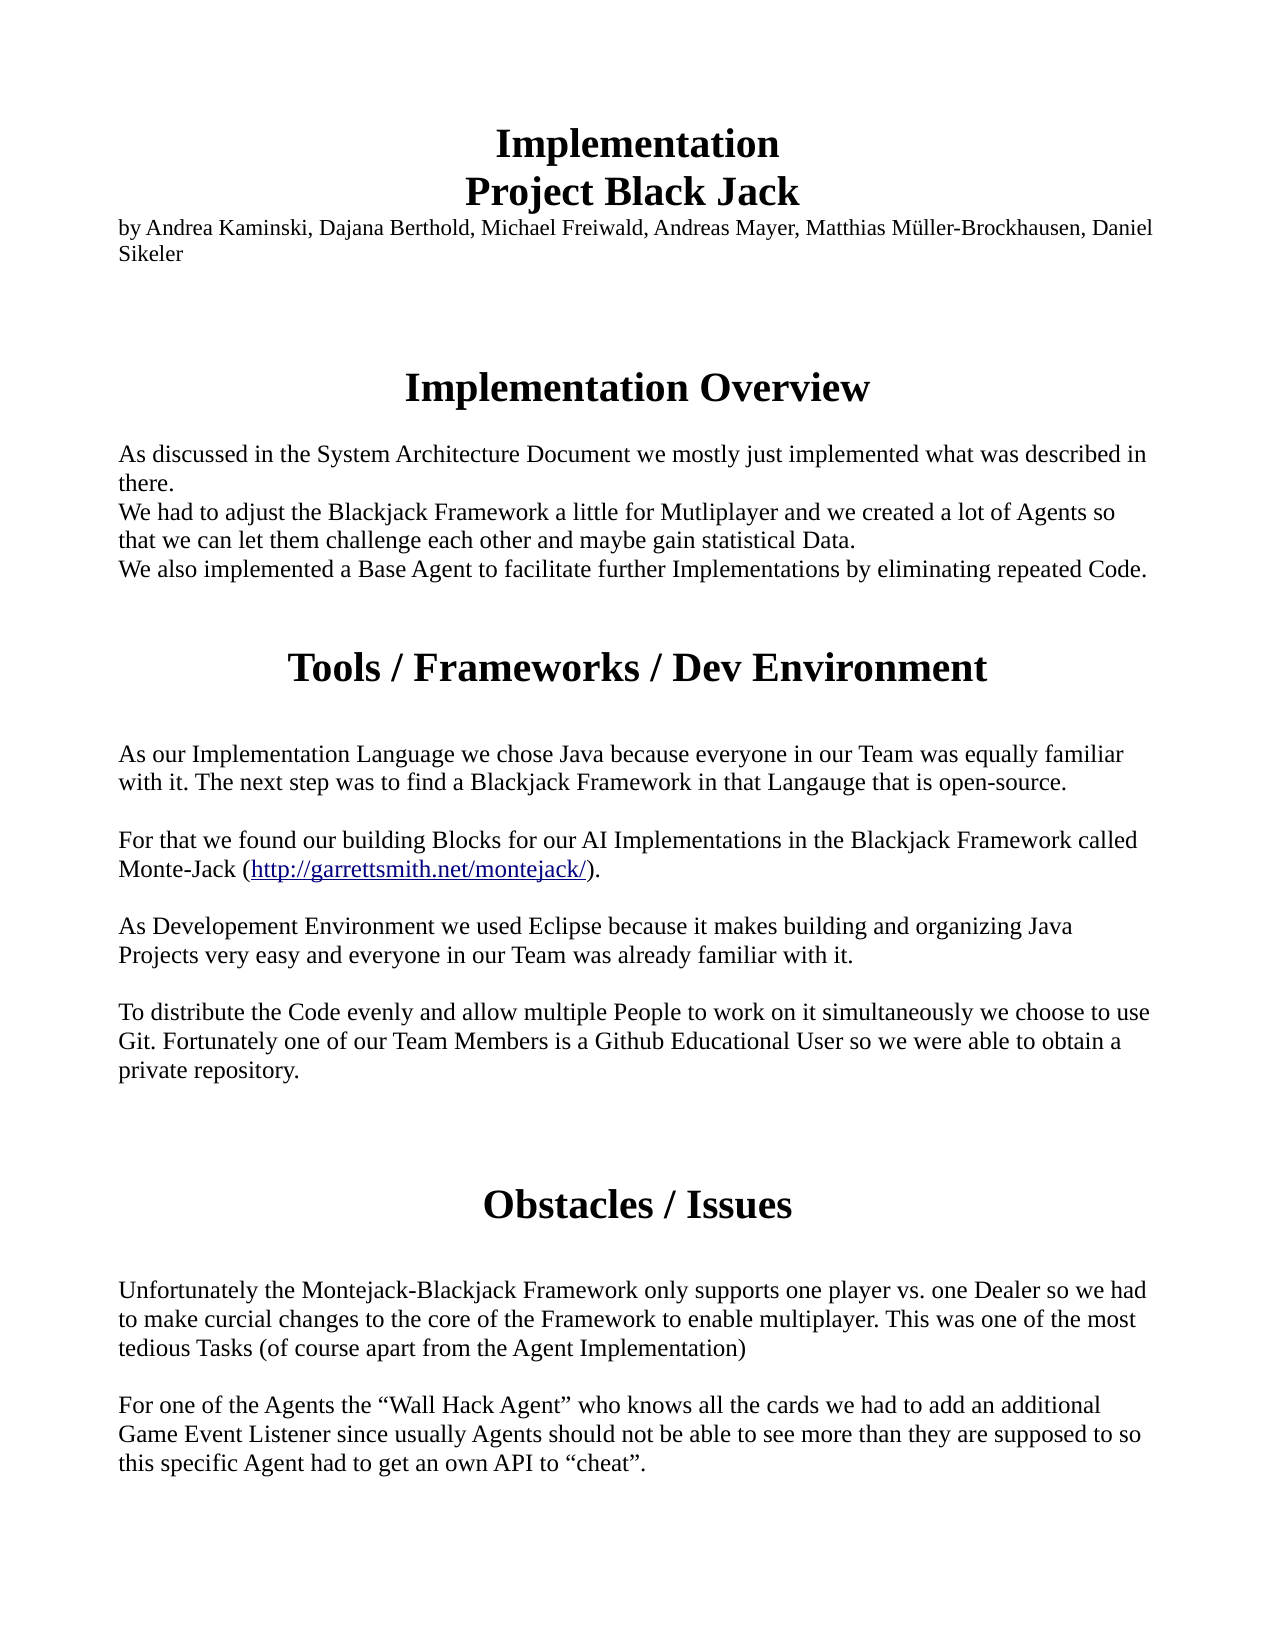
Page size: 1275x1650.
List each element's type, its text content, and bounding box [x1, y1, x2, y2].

text Implementation Overview [118, 362, 1157, 410]
text As our Implementation Language we chose Java because everyone in our Team was equally familiar with it. The next step was to find a Blackjack Framework in that Langauge that is open-source. [118, 739, 1157, 796]
text For that we found our building Blocks for our AI Implementations in the Blackjack Framework called Monte-Jack (http://garrettsmith.net/montejack/). [118, 825, 1157, 882]
text by Andrea Kaminski, Dajana Berthold, Michael Freiwald, Andreas Mayer, Matthias Müller-Brockhausen, Daniel Sikeler [118, 214, 1157, 267]
text Obstacles / Issues [118, 1179, 1157, 1227]
text For one of the Agents the “Wall Hack Agent” who knows all the cards we had to add an additional Game Event Listener since usually Agents should not be able to see more than they are supposed to so this specific Agent had to get an own API to “cheat”. [118, 1390, 1157, 1477]
text We also implemented a Base Agent to facilitate further Implementations by eliminating repeated Code. [118, 554, 1157, 583]
text Implementation [118, 118, 1157, 166]
text To distribute the Code evenly and allow multiple People to work on it simultaneously we choose to use Git. Fortunately one of our Team Members is a Github Educational User so we were able to obtain a private repository. [118, 997, 1157, 1084]
text Unfortunately the Montejack-Blackjack Framework only supports one player vs. one Dealer so we had to make curcial changes to the core of the Framework to enable multiplayer. This was one of the most tedious Tasks (of course apart from the Agent Implementation) [118, 1275, 1157, 1362]
text As discussed in the System Architecture Document we mostly just implemented what was described in there. [118, 439, 1157, 497]
text Tools / Frameworks / Dev Environment [118, 643, 1157, 691]
text Project Black Jack [118, 166, 1157, 214]
text As Developement Environment we used Eclipse because it makes building and organizing Java Projects very easy and everyone in our Team was already familiar with it. [118, 911, 1157, 969]
text We had to adjust the Blackjack Framework a little for Mutliplayer and we created a lot of Agents so that we can let them challenge each other and maybe gain statistical Data. [118, 497, 1157, 554]
